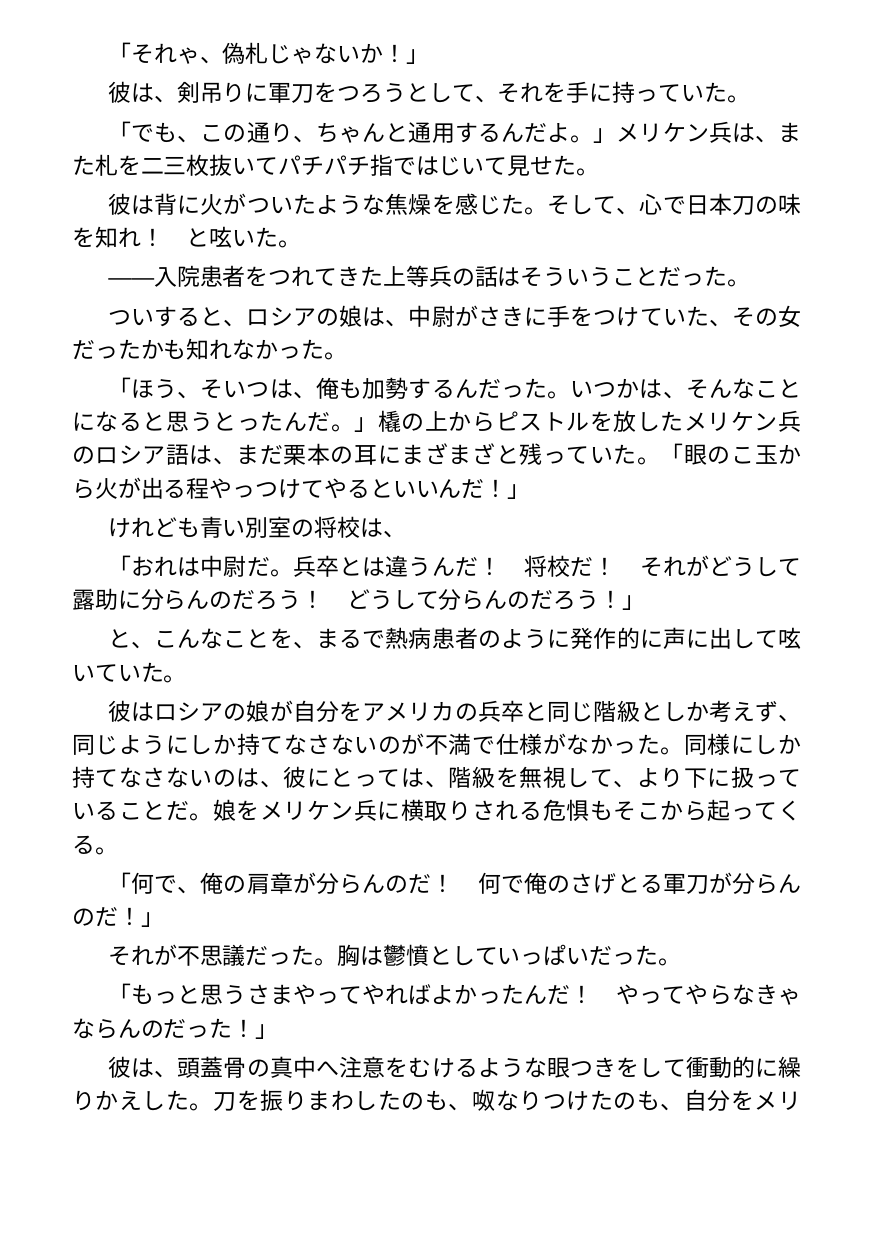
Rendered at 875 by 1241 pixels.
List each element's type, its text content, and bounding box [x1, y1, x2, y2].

text ついすると、ロシアの娘は、中尉がさきに手をつけていた、その女だったかも知れなかった。 [72, 298, 802, 365]
text 「それゃ、偽札じゃないか！」 [72, 36, 802, 69]
text 「もっと思うさまやってやればよかったんだ！ やってやらなきゃならんのだった！」 [72, 977, 802, 1044]
text 彼は、頭蓋骨の真中へ注意をむけるような眼つきをして衝動的に繰りかえした。刀を振りまわしたのも、呶なりつけたのも、自分をメリ [72, 1049, 802, 1116]
text 「でも、この通り、ちゃんと通用するんだよ。」メリケン兵は、また札を二三枚抜いてパチパチ指ではじいて見せた。 [72, 114, 802, 181]
text ――入院患者をつれてきた上等兵の話はそういうことだった。 [72, 259, 802, 292]
text それが不思議だった。胸は鬱憤としていっぱいだった。 [72, 938, 802, 971]
text 彼はロシアの娘が自分をアメリカの兵卒と同じ階級としか考えず、同じようにしか持てなさないのが不満で仕様がなかった。同様にしか持てなさないのは、彼にとっては、階級を無視して、より下に扱っていることだ。娘をメリケン兵に横取りされる危惧もそこから起ってくる。 [72, 693, 802, 860]
text と、こんなことを、まるで熱病患者のように発作的に声に出して呟いていた。 [72, 621, 802, 688]
text けれども青い別室の将校は、 [72, 509, 802, 543]
text 「おれは中尉だ。兵卒とは違うんだ！ 将校だ！ それがどうして露助に分らんのだろう！ どうして分らんのだろう！」 [72, 549, 802, 615]
text 彼は、剣吊りに軍刀をつろうとして、それを手に持っていた。 [72, 75, 802, 108]
text 「ほう、そいつは、俺も加勢するんだった。いつかは、そんなことになると思うとったんだ。」橇の上からピストルを放したメリケン兵のロシア語は、まだ栗本の耳にまざまざと残っていた。「眼のこ玉から火が出る程やっつけてやるといいんだ！」 [72, 371, 802, 504]
text 「何で、俺の肩章が分らんのだ！ 何で俺のさげとる軍刀が分らんのだ！」 [72, 866, 802, 932]
text 彼は背に火がついたような焦燥を感じた。そして、心で日本刀の味を知れ！ と呟いた。 [72, 187, 802, 253]
